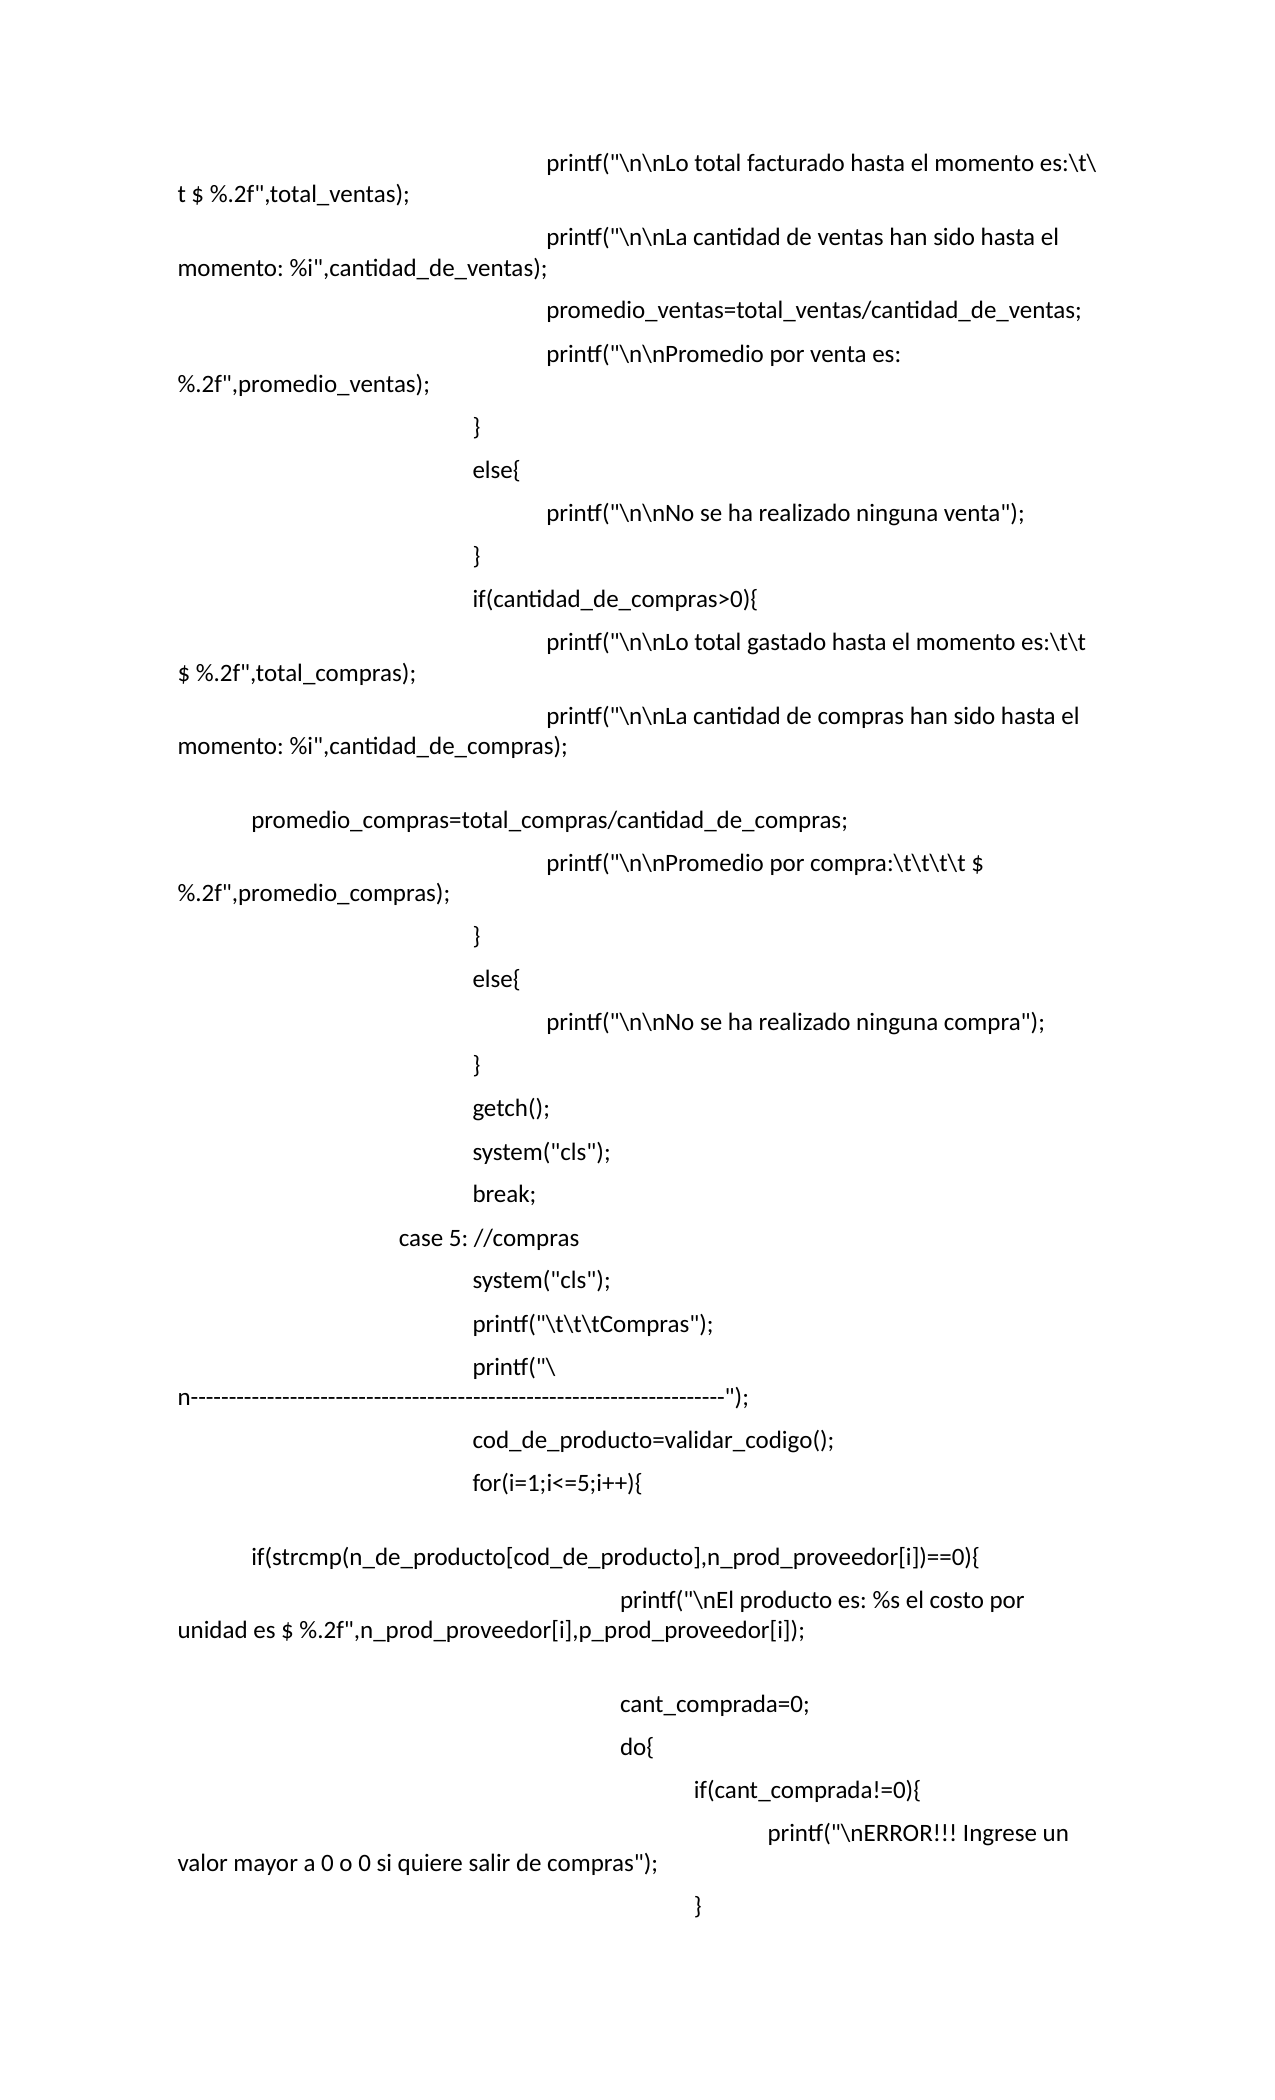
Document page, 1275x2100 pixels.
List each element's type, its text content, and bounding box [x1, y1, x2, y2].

text case 5: //compras [177, 1222, 1098, 1252]
text if(cantidad_de_compras>0){ [177, 583, 1098, 614]
text do{ [177, 1731, 1098, 1761]
text printf("\n\nPromedio por venta es: %.2f",promedio_ventas); [177, 338, 1098, 399]
text printf("\t\t\tCompras"); [177, 1308, 1098, 1338]
text printf("\n\nNo se ha realizado ninguna compra"); [177, 1007, 1098, 1037]
text promedio_ventas=total_ventas/cantidad_de_ventas; [177, 295, 1098, 325]
text printf("\n\nPromedio por compra:\t\t\t\t $ %.2f",promedio_compras); [177, 847, 1098, 908]
text printf("\n\nLo total gastado hasta el momento es:\t\t $ %.2f",total_compras); [177, 626, 1098, 687]
text printf("\nERROR!!! Ingrese un valor mayor a 0 o 0 si quiere salir de compras"); [177, 1817, 1098, 1878]
text else{ [177, 454, 1098, 485]
text system("cls"); [177, 1136, 1098, 1166]
text } [177, 540, 1098, 571]
text printf("\n\nLa cantidad de ventas han sido hasta el momento: %i",cantidad_de_ventas); [177, 221, 1098, 282]
text break; [177, 1179, 1098, 1209]
text for(i=1;i<=5;i++){ [177, 1467, 1098, 1498]
text getch(); [177, 1093, 1098, 1123]
text } [177, 1891, 1098, 1921]
text } [177, 1049, 1098, 1080]
text } [177, 411, 1098, 442]
text else{ [177, 963, 1098, 994]
text printf("\nEl producto es: %s el costo por unidad es $ %.2f",n_prod_proveedor[i],p_prod_proveedor[i]); [177, 1584, 1098, 1675]
text printf("\n----------------------------------------------------------------------"); [177, 1351, 1098, 1412]
text printf("\n\nNo se ha realizado ninguna venta"); [177, 497, 1098, 528]
text promedio_compras=total_compras/cantidad_de_compras; [177, 773, 1098, 834]
text if(strcmp(n_de_producto[cod_de_producto],n_prod_proveedor[i])==0){ [177, 1510, 1098, 1571]
text } [177, 921, 1098, 951]
text system("cls"); [177, 1265, 1098, 1295]
text printf("\n\nLo total facturado hasta el momento es:\t\t $ %.2f",total_ventas); [177, 148, 1098, 209]
text cod_de_producto=validar_codigo(); [177, 1424, 1098, 1455]
text if(cant_comprada!=0){ [177, 1774, 1098, 1804]
text cant_comprada=0; [177, 1688, 1098, 1718]
text printf("\n\nLa cantidad de compras han sido hasta el momento: %i",cantidad_de_compras); [177, 700, 1098, 761]
